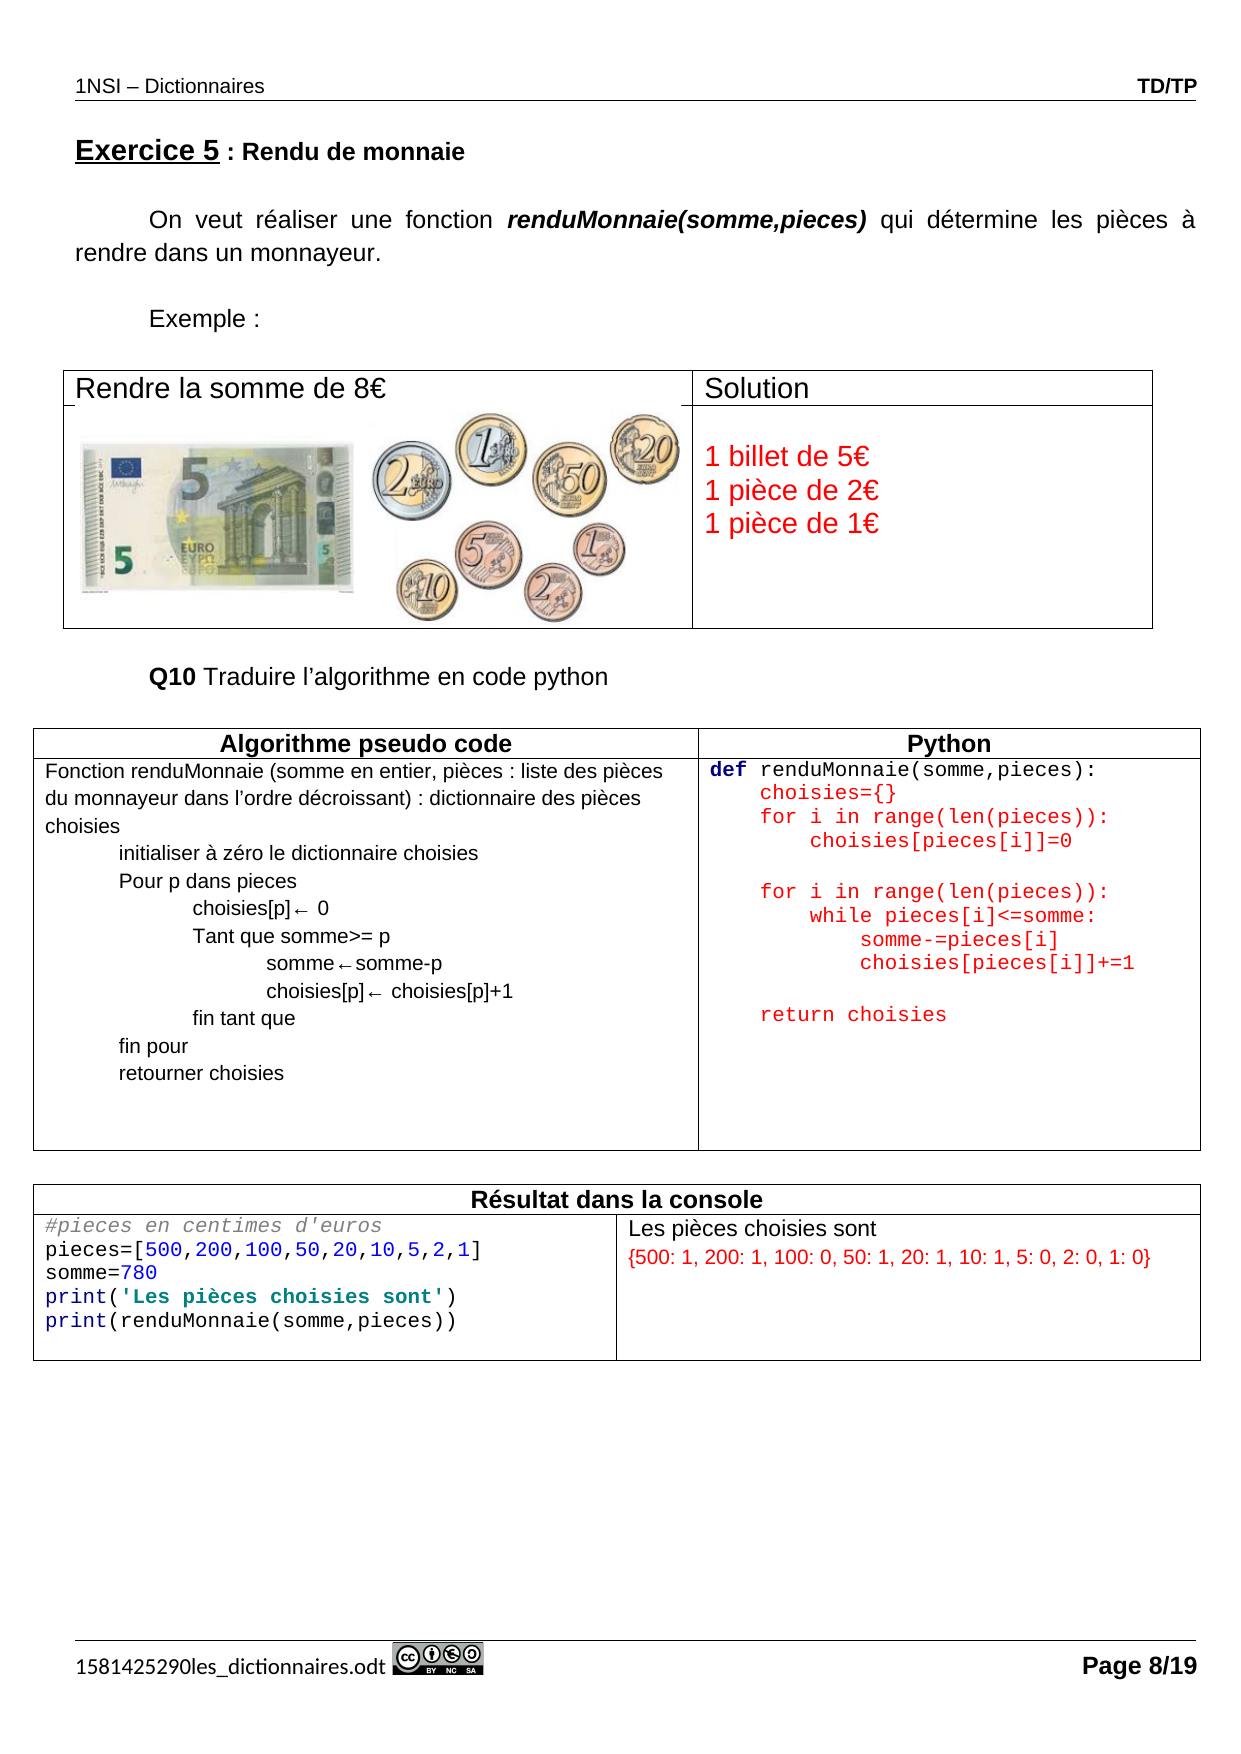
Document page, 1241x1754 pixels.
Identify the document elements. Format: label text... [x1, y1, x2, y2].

table_cell Fonction renduMonnaie (somme en entier, pièces : liste des pièces du monnayeur dans l’ordre décroissant) : dictionnaire des pièces choisies initialiser à zéro le dictionnaire choisies Pour p dans pieces choisies[p]← 0 Tant que somme>= p somme←somme-p choisies[p]← choisies[p]+1 fin tant que fin pour retourner choisies [34, 759, 698, 1150]
table_header Algorithme pseudo code [34, 729, 698, 758]
table_header Solution [693, 371, 1152, 405]
picture [392, 1642, 484, 1675]
text Exemple : [75, 304, 1196, 332]
table_cell 1 billet de 5€ 1 pièce de 2€ 1 pièce de 1€ [693, 406, 1152, 628]
text Q10 Traduire l’algorithme en code python [75, 662, 1196, 691]
table_cell [64, 406, 75, 628]
table_cell [682, 406, 692, 628]
text Exercice 5 : Rendu de monnaie [75, 133, 1196, 167]
table_header Résultat dans la console [34, 1185, 1200, 1214]
table_cell #pieces en centimes d'euros pieces=[500,200,100,50,20,10,5,2,1] somme=780 print('Les pièces choisies sont') print(renduMonnaie(somme,pieces)) [34, 1215, 616, 1359]
table_cell Les pièces choisies sont {500: 1, 200: 1, 100: 0, 50: 1, 20: 1, 10: 1, 5: 0, 2: 0, 1: 0} [617, 1215, 1200, 1359]
table_cell def renduMonnaie(somme,pieces): choisies={} for i in range(len(pieces)): choisies[pieces[i]]=0 for i in range(len(pieces)): while pieces[i]<=somme: somme-=pieces[i] choisies[pieces[i]]+=1 return choisies [1189, 759, 1200, 1150]
table_header Python [699, 729, 1200, 758]
text On veut réaliser une fonction renduMonnaie(somme,pieces) qui détermine les pièces à rendre dans un monnayeur. [75, 204, 1196, 266]
table_header Rendre la somme de 8€ [64, 371, 692, 405]
